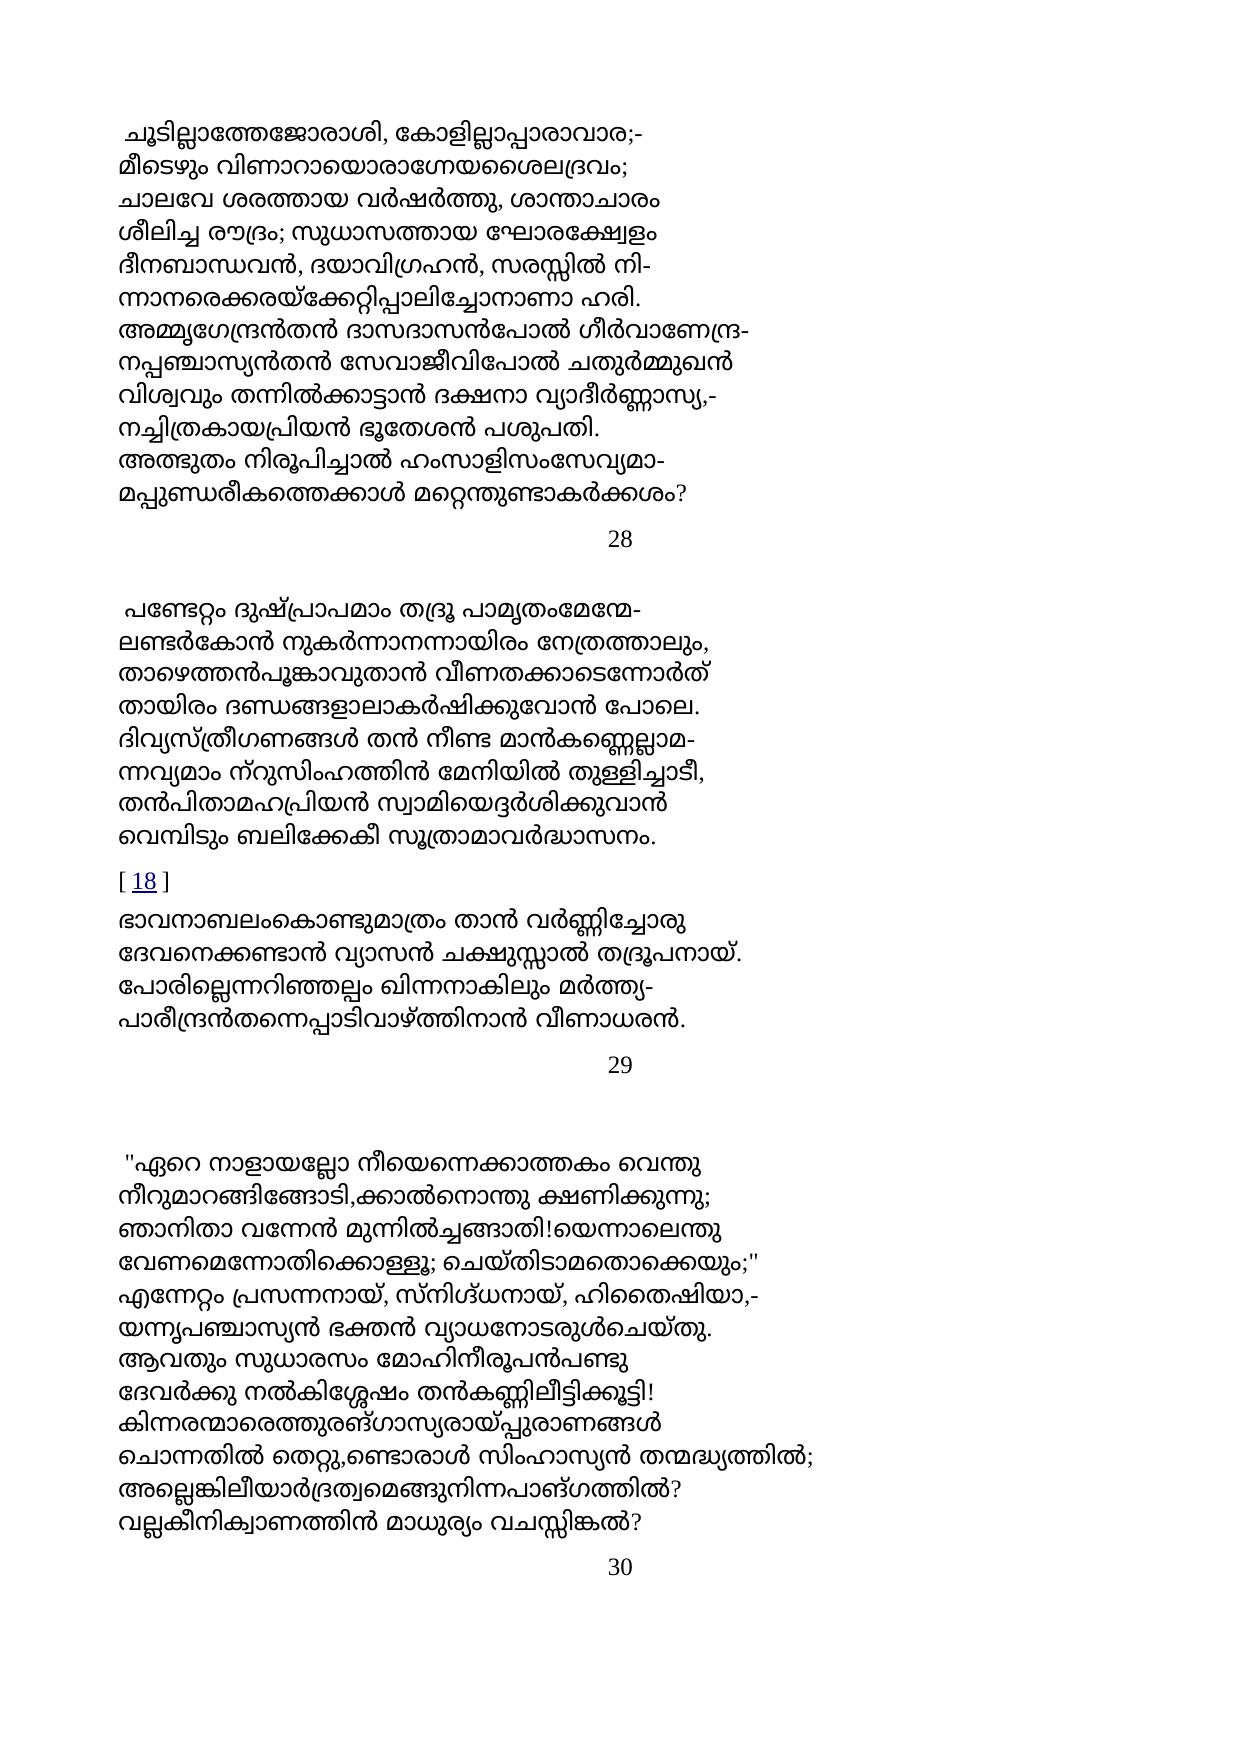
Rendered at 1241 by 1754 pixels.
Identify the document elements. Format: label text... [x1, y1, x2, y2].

text [ 18 ] [118, 866, 1122, 895]
text 28 [118, 524, 1122, 553]
text [118, 1594, 1122, 1622]
text ചൂടില്ലാത്തേജോരാശി, കോളില്ലാപ്പാരാവാര;- മീടെഴും വിണാറായൊരാഗ്നേയശൈലദ്രവം; ചാലവേ ശരത്തായ വർഷർത്തു, ശാന്താചാരം ശീലിച്ച രൗദ്രം; സുധാസത്തായ ഘോരക്ഷ്വേളം ദീനബാന്ധവൻ, ദയാവിഗ്രഹൻ, സരസ്സിൽ നി- ന്നാനരെക്കരയ്ക്കേറ്റിപ്പാലിച്ചോനാണാ ഹരി. അമ്മൃഗേന്ദ്രൻതൻ ദാസദാസൻപോൽ ഗീർവാണേന്ദ്ര- നപ്പഞ്ചാസ്യൻതൻ സേവാജീവിപോൽ ചതുർമ്മുഖൻ വിശ്വവും തന്നിൽക്കാട്ടാൻ ദക്ഷനാ വ്യാദീർണ്ണാസ്യ,- നച്ചിത്രകായപ്രിയൻ ഭൂതേശൻ പശുപതി. അത്ഭുതം നിരൂപിച്ചാൽ ഹംസാളിസംസേവ്യമാ- മപ്പുണ്ഡരീകത്തെക്കാൾ മറ്റെന്തുണ്ടാകർക്കശം? [118, 118, 1122, 511]
text പണ്ടേറ്റം ദുഷ്പ്രാപമാം തദ്രൂ പാമൃതംമേന്മേ- ലണ്ടർകോൻ നുകർന്നാനന്നായിരം നേത്രത്താലും, താഴെത്തൻപൂങ്കാവുതാൻ വീണതക്കാടെന്നോർത് തായിരം ദണ്ഡങ്ങളാലാകർഷിക്കുവോൻ പോലെ. ദിവ്യസ്ത്രീഗണങ്ങൾ തൻ നീണ്ട മാൻകണ്ണെല്ലാമ- ന്നവ്യമാം ന്‌റുസിംഹത്തിൻ മേനിയിൽ തുള്ളിച്ചാടീ, തൻപിതാമഹപ്രിയൻ സ്വാമിയെദ്ദർശിക്കുവാൻ വെമ്പിടും ബലിക്കേകീ സൂത്രാമാവർദ്ധാസനം. [118, 565, 1122, 854]
text 30 [118, 1552, 1122, 1581]
text 29 [118, 1050, 1122, 1078]
text "ഏറെ നാളായല്ലോ നീയെന്നെക്കാത്തകം വെന്തു നീറുമാറങ്ങിങ്ങോടി,ക്കാൽനൊന്തു ക്ഷണിക്കുന്നു; ഞാനിതാ വന്നേൻ മുന്നിൽച്ചങ്ങാതി!യെന്നാലെന്തു വേണമെന്നോതിക്കൊള്ളൂ; ചെയ്തിടാമതൊക്കെയും;" എന്നേറ്റം പ്രസന്നനായ്, സ്നിഗ്ദ്ധനായ്, ഹിതൈഷിയാ,- യന്നൃപഞ്ചാസ്യൻ ഭക്തൻ വ്യാധനോടരുൾചെയ്തു. ആവതും സുധാരസം മോഹിനീരൂപൻപണ്ടു ദേവർക്കു നൽകിശ്ശേഷം തൻകണ്ണിലീട്ടിക്കൂട്ടി! കിന്നരന്മാരെത്തുരങ്ഗാസ്യരായ്പ്പുരാണങ്ങൾ ചൊന്നതിൽ തെറ്റു,ണ്ടൊരാൾ സിംഹാസ്യൻ തന്മദ്ധ്യത്തിൽ; അല്ലെങ്കിലീയാർദ്രത്വമെങ്ങുനിന്നപാങ്ഗത്തിൽ? വല്ലകീനിക്വാണത്തിൻ മാധുര്യം വചസ്സിങ്കൽ? [118, 1091, 1122, 1540]
text ഭാവനാബലംകൊണ്ടുമാത്രം താൻ വർണ്ണിച്ചോരു ദേവനെക്കണ്ടാൻ വ്യാസൻ ചക്ഷുസ്സാൽ തദ്രൂപനായ്. പോരില്ലെന്നറിഞ്ഞല്പം ഖിന്നനാകിലും മർത്ത്യ- പാരീന്ദ്രൻതന്നെപ്പാടിവാഴ്ത്തിനാൻ വീണാധരൻ. [118, 907, 1122, 1037]
